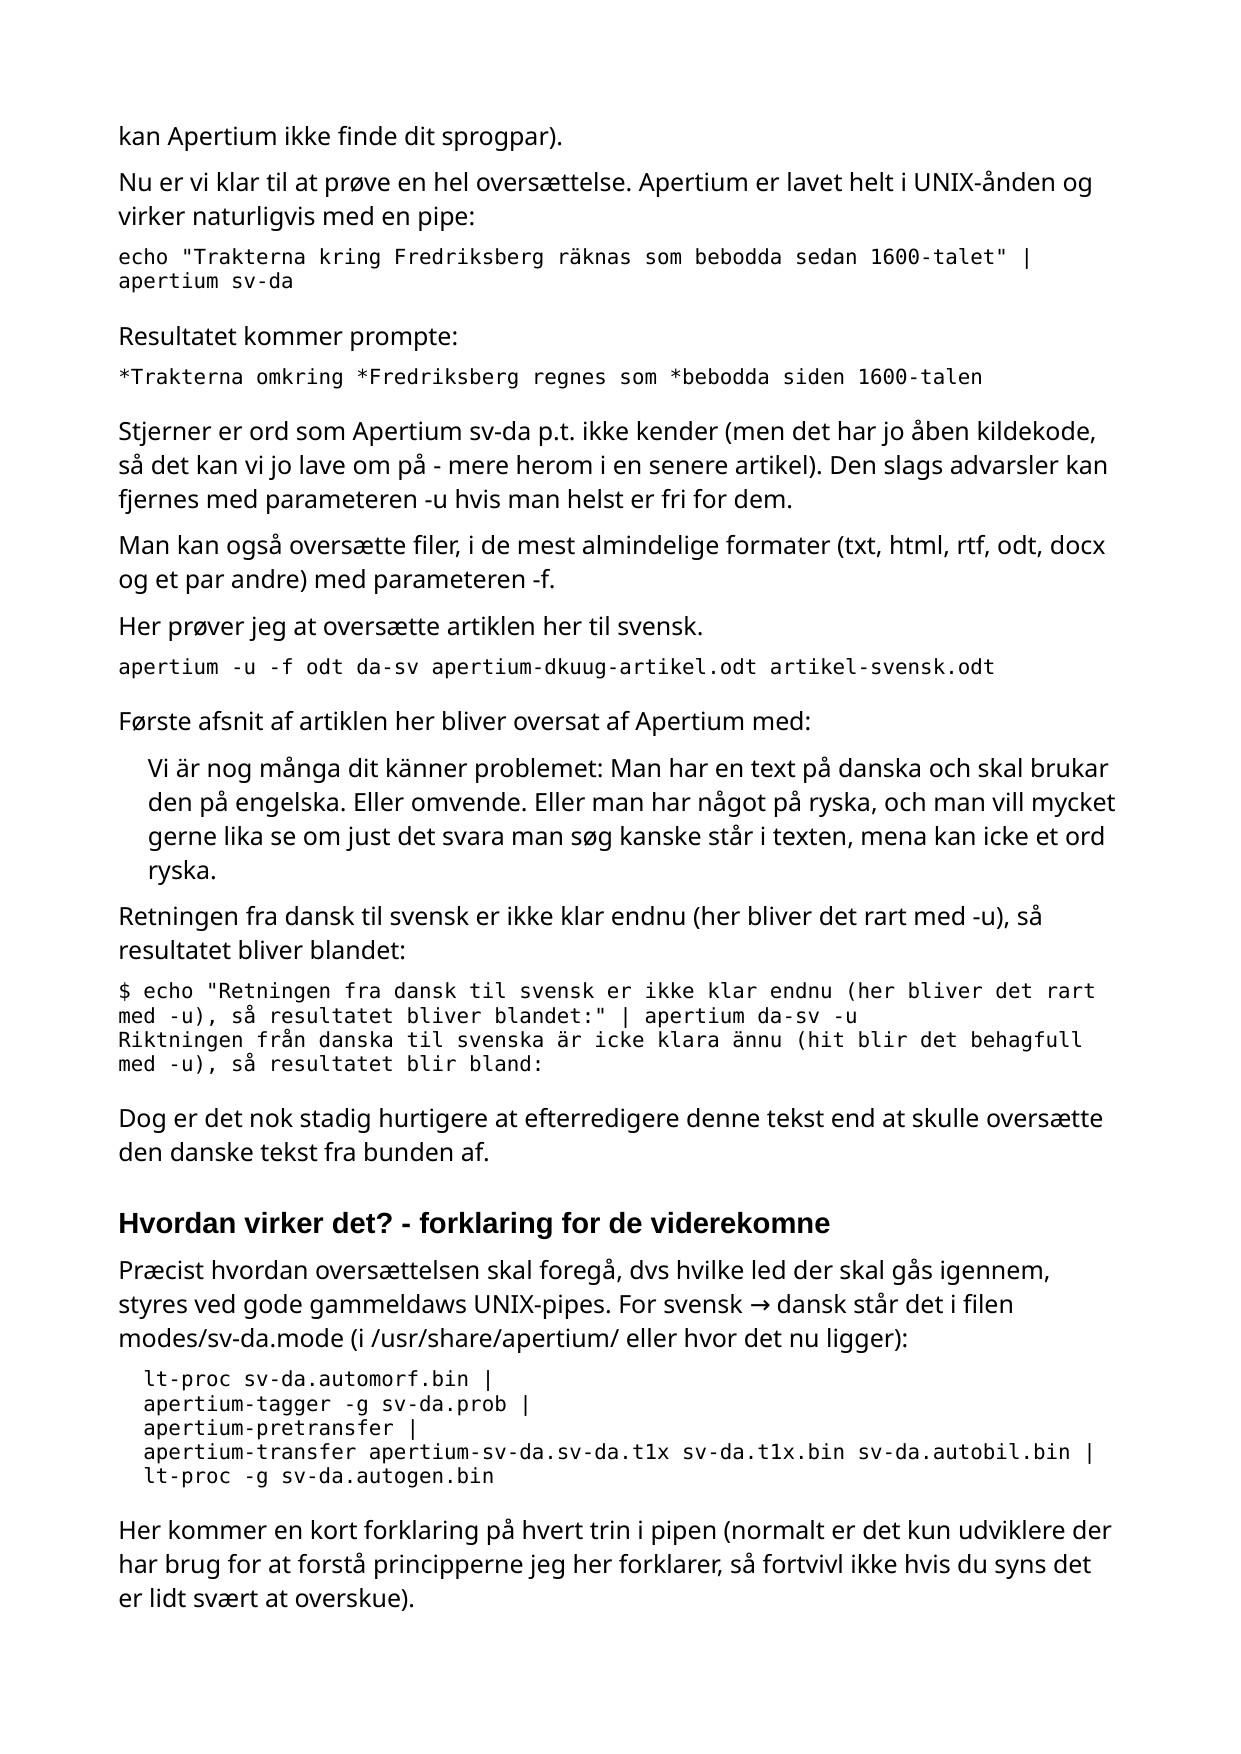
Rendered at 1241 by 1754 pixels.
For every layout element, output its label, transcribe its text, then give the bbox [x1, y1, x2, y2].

text apertium -u -f odt da-sv apertium-dkuug-artikel.odt artikel-svensk.odt [118, 655, 1122, 679]
text Retningen fra dansk til svensk er ikke klar endnu (her bliver det rart med -u), så resultatet bliver blandet: [118, 899, 1122, 967]
text apertium-pretransfer | [118, 1416, 1122, 1440]
text Dog er det nok stadig hurtigere at efterredigere denne tekst end at skulle oversætte den danske tekst fra bunden af. [118, 1101, 1122, 1169]
text $ echo "Retningen fra dansk til svensk er ikke klar endnu (her bliver det rart med -u), så resultatet bliver blandet:" | apertium da-sv -u [118, 979, 1122, 1028]
text Vi är nog många dit känner problemet: Man har en text på danska och skal brukar den på engelska. Eller omvende. Eller man har något på ryska, och man vill mycket gerne lika se om just det svara man søg kanske står i texten, mena kan icke et ord ryska. [148, 750, 1122, 886]
text Man kan også oversætte filer, i de mest almindelige formater (txt, html, rtf, odt, docx og et par andre) med parameteren -f. [118, 528, 1122, 596]
text echo "Trakterna kring Fredriksberg räknas som bebodda sedan 1600-talet" | apertium sv-da [118, 245, 1122, 294]
subtitle Hvordan virker det? - forklaring for de viderekomne [118, 1207, 1122, 1240]
text Resultatet kommer prompte: [118, 318, 1122, 352]
text lt-proc sv-da.automorf.bin | [118, 1367, 1122, 1392]
text Her prøver jeg at oversætte artiklen her til svensk. [118, 608, 1122, 643]
text *Trakterna omkring *Fredriksberg regnes som *bebodda siden 1600-talen [118, 365, 1122, 389]
text Stjerner er ord som Apertium sv-da p.t. ikke kender (men det har jo åben kildekode, så det kan vi jo lave om på - mere herom i en senere artikel). Den slags advarsler kan fjernes med parameteren -u hvis man helst er fri for dem. [118, 413, 1122, 515]
text Her kommer en kort forklaring på hvert trin i pipen (normalt er det kun udviklere der har brug for at forstå principperne jeg her forklarer, så fortvivl ikke hvis du syns det er lidt svært at overskue). [118, 1513, 1122, 1615]
text Præcist hvordan oversættelsen skal foregå, dvs hvilke led der skal gås igennem, styres ved gode gammeldaws UNIX-pipes. For svensk → dansk står det i filen modes/sv-da.mode (i /usr/share/apertium/ eller hvor det nu ligger): [118, 1253, 1122, 1355]
text Riktningen från danska til svenska är icke klara ännu (hit blir det behagfull med -u), så resultatet blir bland: [118, 1028, 1122, 1077]
text Første afsnit af artiklen her bliver oversat af Apertium med: [118, 704, 1122, 738]
text Nu er vi klar til at prøve en hel oversættelse. Apertium er lavet helt i UNIX-ånden og virker naturligvis med en pipe: [118, 165, 1122, 233]
text lt-proc -g sv-da.autogen.bin [118, 1464, 1122, 1489]
text kan Apertium ikke finde dit sprogpar). [118, 118, 1122, 152]
text apertium-transfer apertium-sv-da.sv-da.t1x sv-da.t1x.bin sv-da.autobil.bin | [118, 1440, 1122, 1464]
text apertium-tagger -g sv-da.prob | [118, 1392, 1122, 1416]
